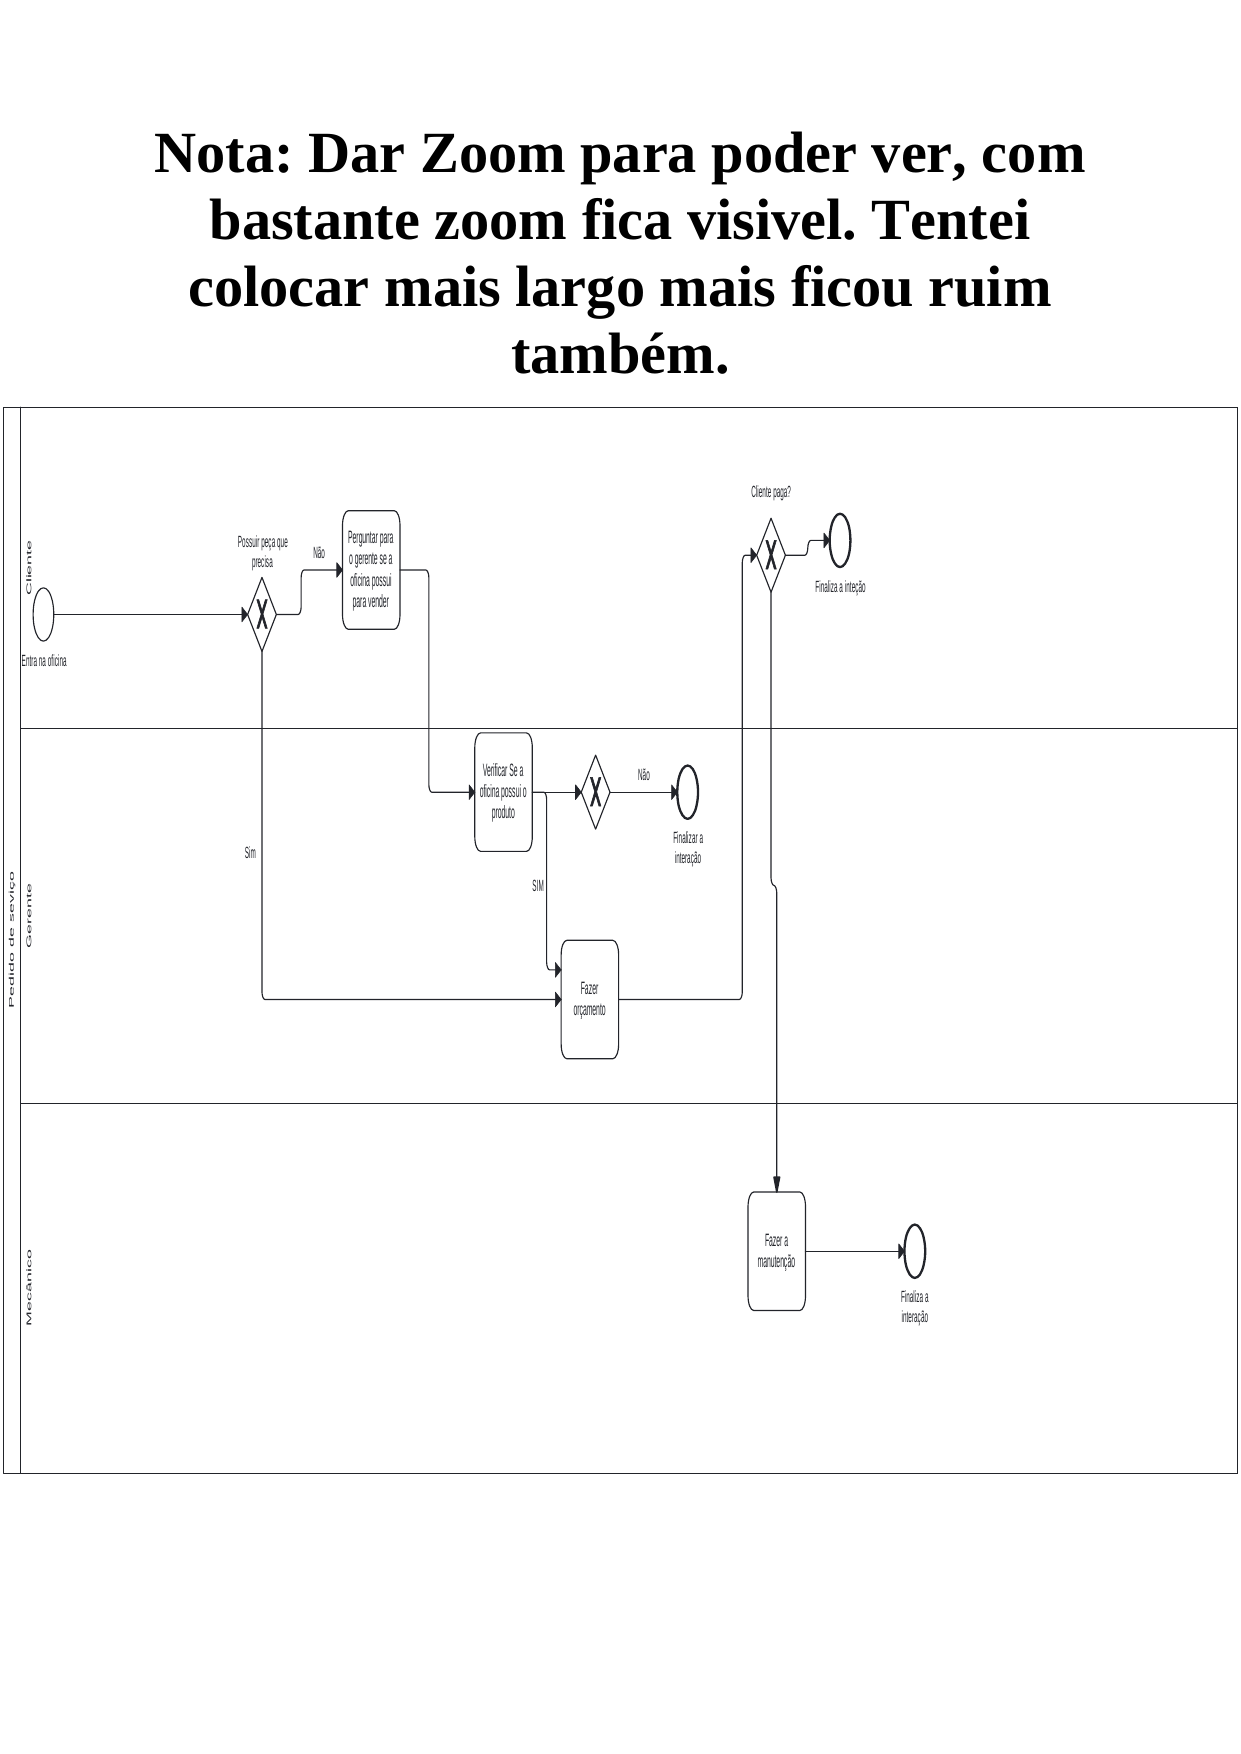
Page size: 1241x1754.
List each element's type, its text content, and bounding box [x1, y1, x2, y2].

title Nota: Dar Zoom para poder ver, com bastante zoom fica visivel. Tentei colocar mais largo mais ficou ruim também. [118, 118, 1122, 386]
